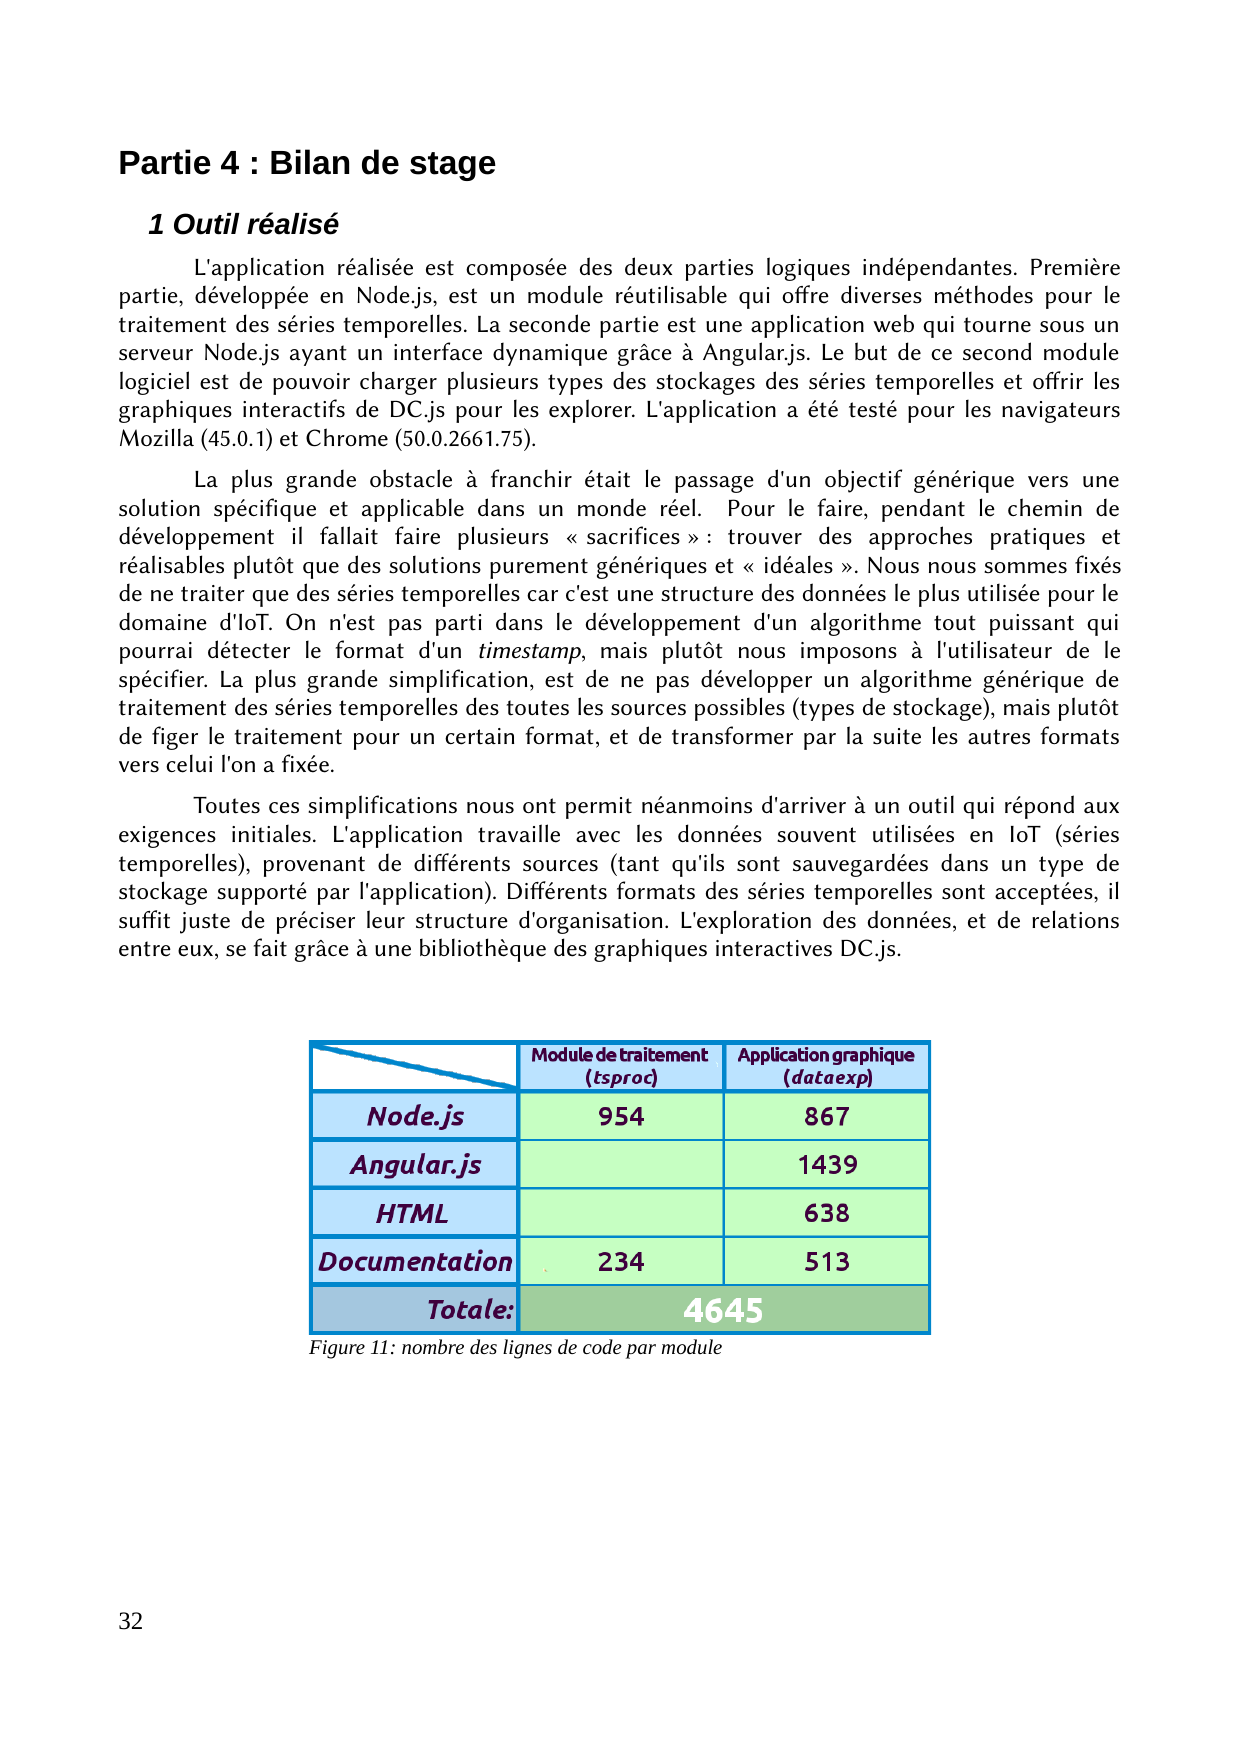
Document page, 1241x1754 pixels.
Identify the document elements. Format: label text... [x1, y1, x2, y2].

text L'application réalisée est composée des deux parties logiques indépendantes. Première partie, développée en Node.js, est un module réutilisable qui offre diverses méthodes pour le traitement des séries temporelles. La seconde partie est une application web qui tourne sous un serveur Node.js ayant un interface dynamique grâce à Angular.js. Le but de ce second module logiciel est de pouvoir charger plusieurs types des stockages des séries temporelles et offrir les graphiques interactifs de DC.js pour les explorer. L'application a été testé pour les navigateurs Mozilla (45.0.1) et Chrome (50.0.2661.75). [118, 253, 1122, 453]
picture [521, 1287, 927, 1330]
picture [726, 1190, 927, 1235]
picture [521, 1094, 722, 1138]
subtitle Partie 4 : Bilan de stage [118, 143, 1122, 182]
picture [521, 1239, 722, 1283]
picture [521, 1190, 722, 1235]
picture [314, 1191, 515, 1233]
text La plus grande obstacle à franchir était le passage d'un objectif générique vers une solution spécifique et applicable dans un monde réel. Pour le faire, pendant le chemin de développement il fallait faire plusieurs « sacrifices » : trouver des approches pratiques et réalisables plutôt que des solutions purement génériques et « idéales ». Nous nous sommes fixés de ne traiter que des séries temporelles car c'est une structure des données le plus utilisée pour le domaine d'IoT. On n'est pas parti dans le développement d'un algorithme tout puissant qui pourrai détecter le format d'un timestamp, mais plutôt nous imposons à l'utilisateur de le spécifier. La plus grande simplification, est de ne pas développer un algorithme générique de traitement des séries temporelles des toutes les sources possibles (types de stockage), mais plutôt de figer le traitement pour un certain format, et de transformer par la suite les autres formats vers celui l'on a fixée. [118, 465, 1122, 779]
text Toutes ces simplifications nous ont permit néanmoins d'arriver à un outil qui répond aux exigences initiales. L'application travaille avec les données souvent utilisées en IoT (séries temporelles), provenant de différents sources (tant qu'ils sont sauvegardées dans un type de stockage supporté par l'application). Différents formats des séries temporelles sont acceptées, il suffit juste de préciser leur structure d'organisation. L'exploration des données, et de relations entre eux, se fait grâce à une bibliothèque des graphiques interactives DC.js. [118, 792, 1122, 963]
text Figure 11: nombre des lignes de code par module [309, 1335, 931, 1359]
picture [727, 1046, 927, 1088]
picture [726, 1239, 927, 1283]
picture [521, 1142, 722, 1186]
picture [314, 1143, 515, 1185]
picture [314, 1288, 515, 1330]
picture [314, 1049, 497, 1088]
picture [314, 1094, 515, 1136]
picture [332, 1046, 515, 1085]
picture [314, 1240, 515, 1281]
picture [726, 1142, 927, 1186]
picture [521, 1046, 721, 1088]
subtitle Outil réalisé [118, 207, 1122, 240]
picture [726, 1094, 927, 1138]
